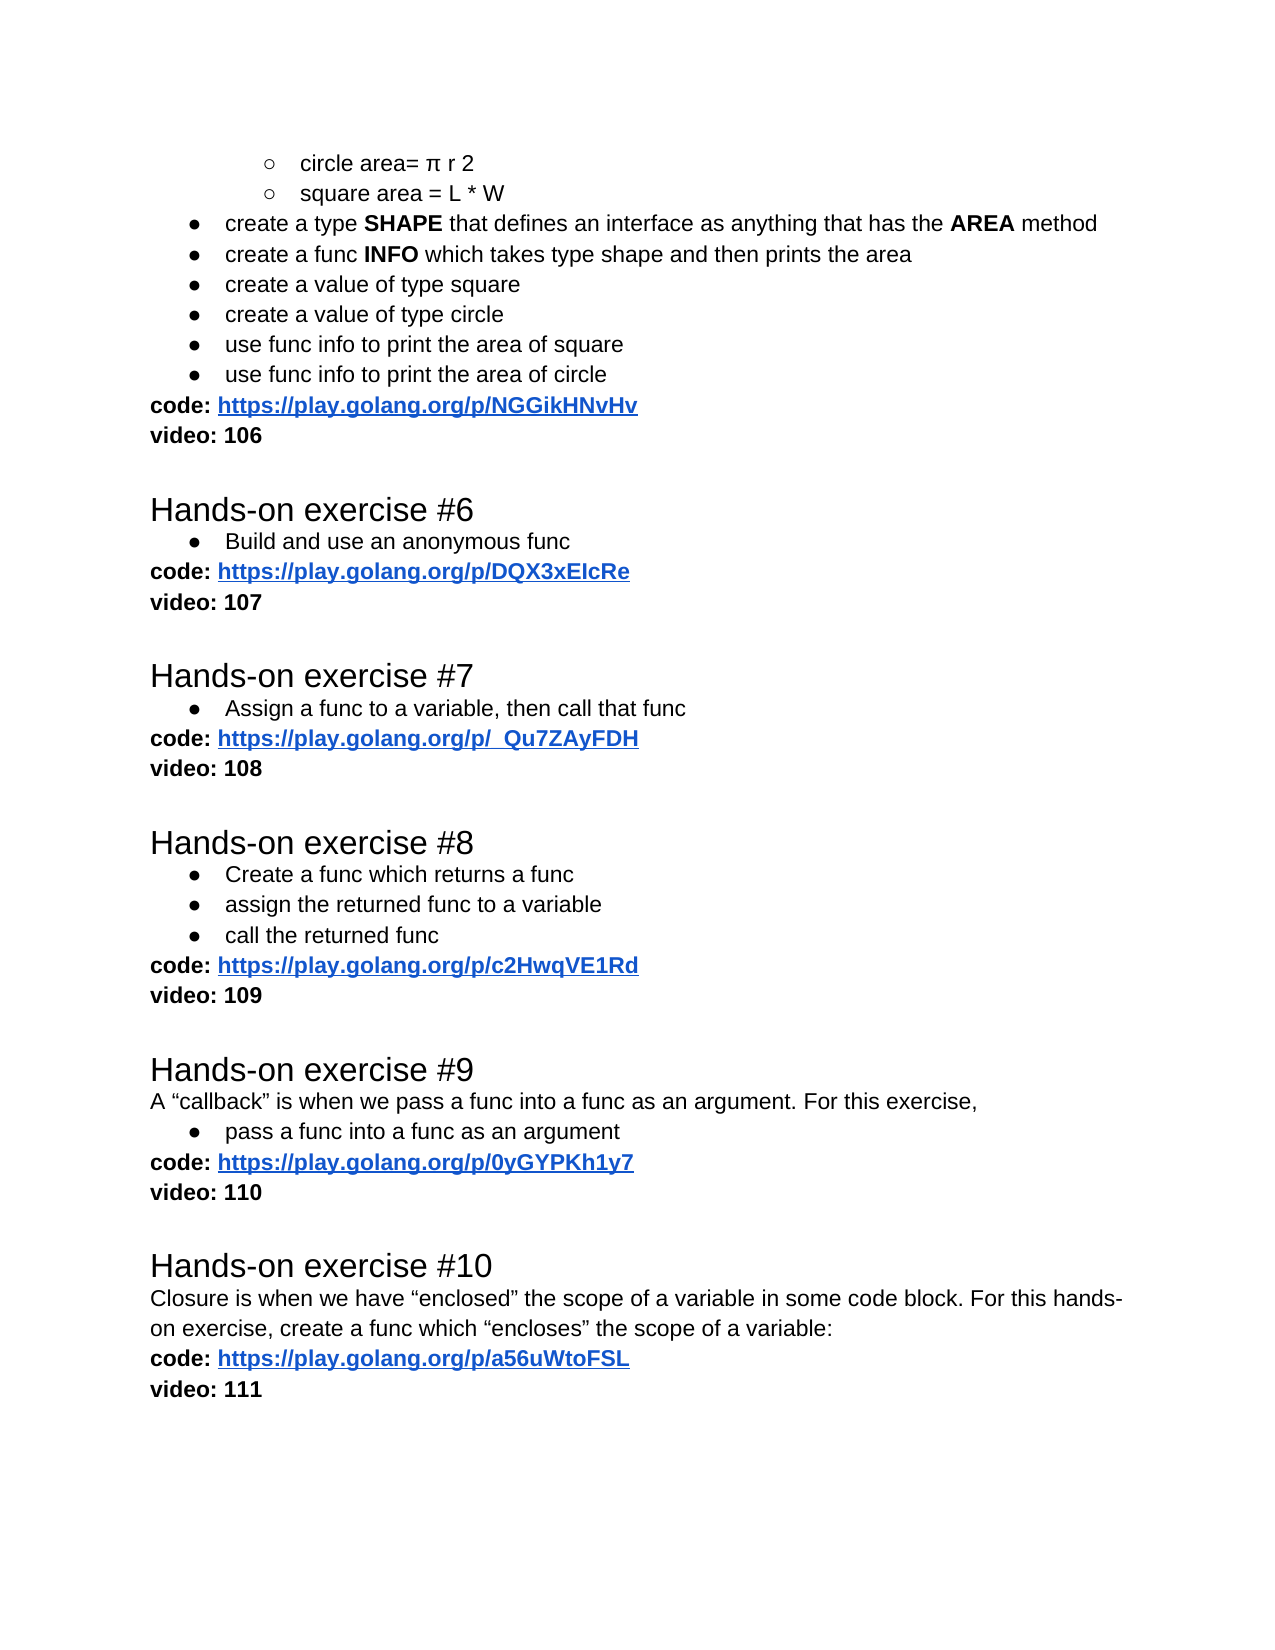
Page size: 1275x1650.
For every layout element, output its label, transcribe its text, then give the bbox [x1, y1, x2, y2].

text video: 106 [150, 422, 1125, 448]
list assign the returned func to a variable [187, 891, 1125, 918]
list Assign a func to a variable, then call that func [187, 694, 1125, 721]
list use func info to print the area of square [187, 331, 1125, 358]
text video: 111 [150, 1376, 1125, 1402]
subtitle Hands-on exercise #8 [150, 823, 1125, 861]
subtitle Hands-on exercise #7 [150, 656, 1125, 694]
list Build and use an anonymous func [187, 528, 1125, 554]
list create a value of type square [187, 271, 1125, 297]
list pass a func into a func as an argument [187, 1118, 1125, 1145]
text code: https://play.golang.org/p/NGGikHNvHv [150, 392, 1125, 418]
text video: 108 [150, 755, 1125, 781]
list Create a func which returns a func [187, 861, 1125, 887]
text code: https://play.golang.org/p/a56uWtoFSL [150, 1345, 1125, 1372]
text code: https://play.golang.org/p/0yGYPKh1y7 [150, 1148, 1125, 1175]
list call the returned func [187, 922, 1125, 948]
text video: 110 [150, 1179, 1125, 1205]
text Closure is when we have “enclosed” the scope of a variable in some code block. For this hands-on exercise, create a func which “encloses” the scope of a variable: [150, 1285, 1125, 1341]
list circle area= π r 2 [262, 150, 1125, 176]
text video: 107 [150, 588, 1125, 615]
subtitle Hands-on exercise #10 [150, 1246, 1125, 1285]
list create a type SHAPE that defines an interface as anything that has the AREA method [187, 210, 1125, 237]
list create a func INFO which takes type shape and then prints the area [187, 241, 1125, 267]
text code: https://play.golang.org/p/DQX3xEIcRe [150, 558, 1125, 584]
text A “callback” is when we pass a func into a func as an argument. For this exercise, [150, 1088, 1125, 1114]
text code: https://play.golang.org/p/c2HwqVE1Rd [150, 952, 1125, 978]
list use func info to print the area of circle [187, 361, 1125, 388]
text code: https://play.golang.org/p/_Qu7ZAyFDH [150, 725, 1125, 751]
subtitle Hands-on exercise #9 [150, 1050, 1125, 1088]
list create a value of type circle [187, 301, 1125, 327]
list square area = L * W [262, 180, 1125, 207]
text video: 109 [150, 982, 1125, 1008]
subtitle Hands-on exercise #6 [150, 489, 1125, 528]
